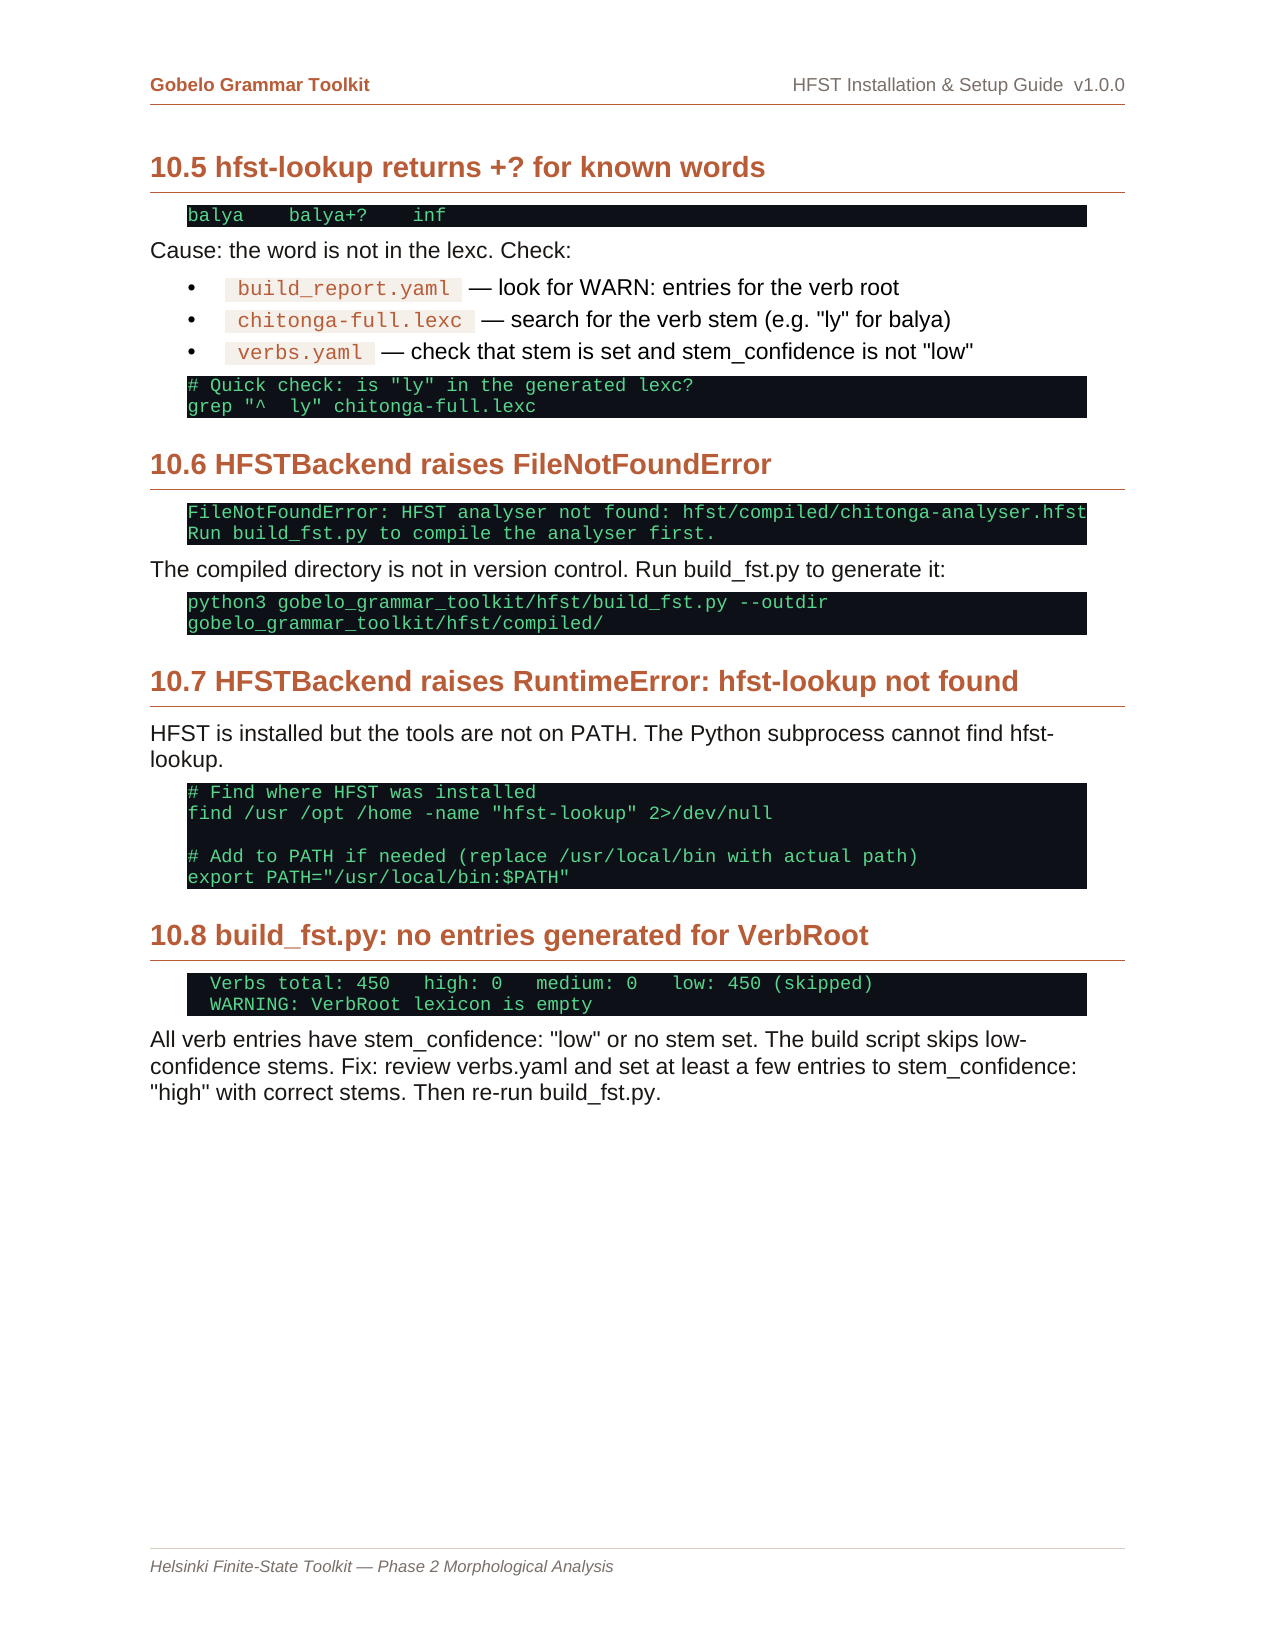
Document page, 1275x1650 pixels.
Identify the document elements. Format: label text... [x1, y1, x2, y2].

text Verbs total: 450 high: 0 medium: 0 low: 450 (skipped) [187, 973, 1087, 995]
text python3 gobelo_grammar_toolkit/hfst/build_fst.py --outdir gobelo_grammar_toolkit/hfst/compiled/ [187, 592, 1087, 635]
text # Add to PATH if needed (replace /usr/local/bin with actual path) [187, 846, 1087, 868]
text WARNING: VerbRoot lexicon is empty [187, 995, 1087, 1016]
subtitle 10.8 build_fst.py: no entries generated for VerbRoot [150, 918, 1125, 960]
text # Find where HFST was installed [187, 783, 1087, 804]
text Run build_fst.py to compile the analyser first. [187, 524, 1087, 545]
text HFST is installed but the tools are not on PATH. The Python subprocess cannot find hfst-lookup. [150, 719, 1125, 772]
subtitle 10.7 HFSTBackend raises RuntimeError: hfst-lookup not found [150, 664, 1125, 706]
text export PATH="/usr/local/bin:$PATH" [187, 868, 1087, 889]
subtitle 10.6 HFSTBackend raises FileNotFoundError [150, 447, 1125, 489]
text All verb entries have stem_confidence: "low" or no stem set. The build script skips low-confidence stems. Fix: review verbs.yaml and set at least a few entries to stem_confidence: "high" with correct stems. Then re-run build_fst.py. [150, 1026, 1125, 1106]
text find /usr /opt /home -name "hfst-lookup" 2>/dev/null [187, 804, 1087, 825]
text Cause: the word is not in the lexc. Check: [150, 237, 1125, 263]
text The compiled directory is not in version control. Run build_fst.py to generate it: [150, 556, 1125, 582]
list chitonga-full.lexc — search for the verb stem (e.g. "ly" for balya) [187, 306, 1125, 333]
text balya balya+? inf [187, 205, 1087, 227]
text FileNotFoundError: HFST analyser not found: hfst/compiled/chitonga-analyser.hfst [187, 503, 1087, 524]
subtitle 10.5 hfst-lookup returns +? for known words [150, 150, 1125, 192]
list build_report.yaml — look for WARN: entries for the verb root [187, 274, 1125, 302]
text grep "^ ly" chitonga-full.lexc [187, 397, 1087, 418]
list verbs.yaml — check that stem is set and stem_confidence is not "low" [187, 338, 1125, 365]
text # Quick check: is "ly" in the generated lexc? [187, 376, 1087, 397]
